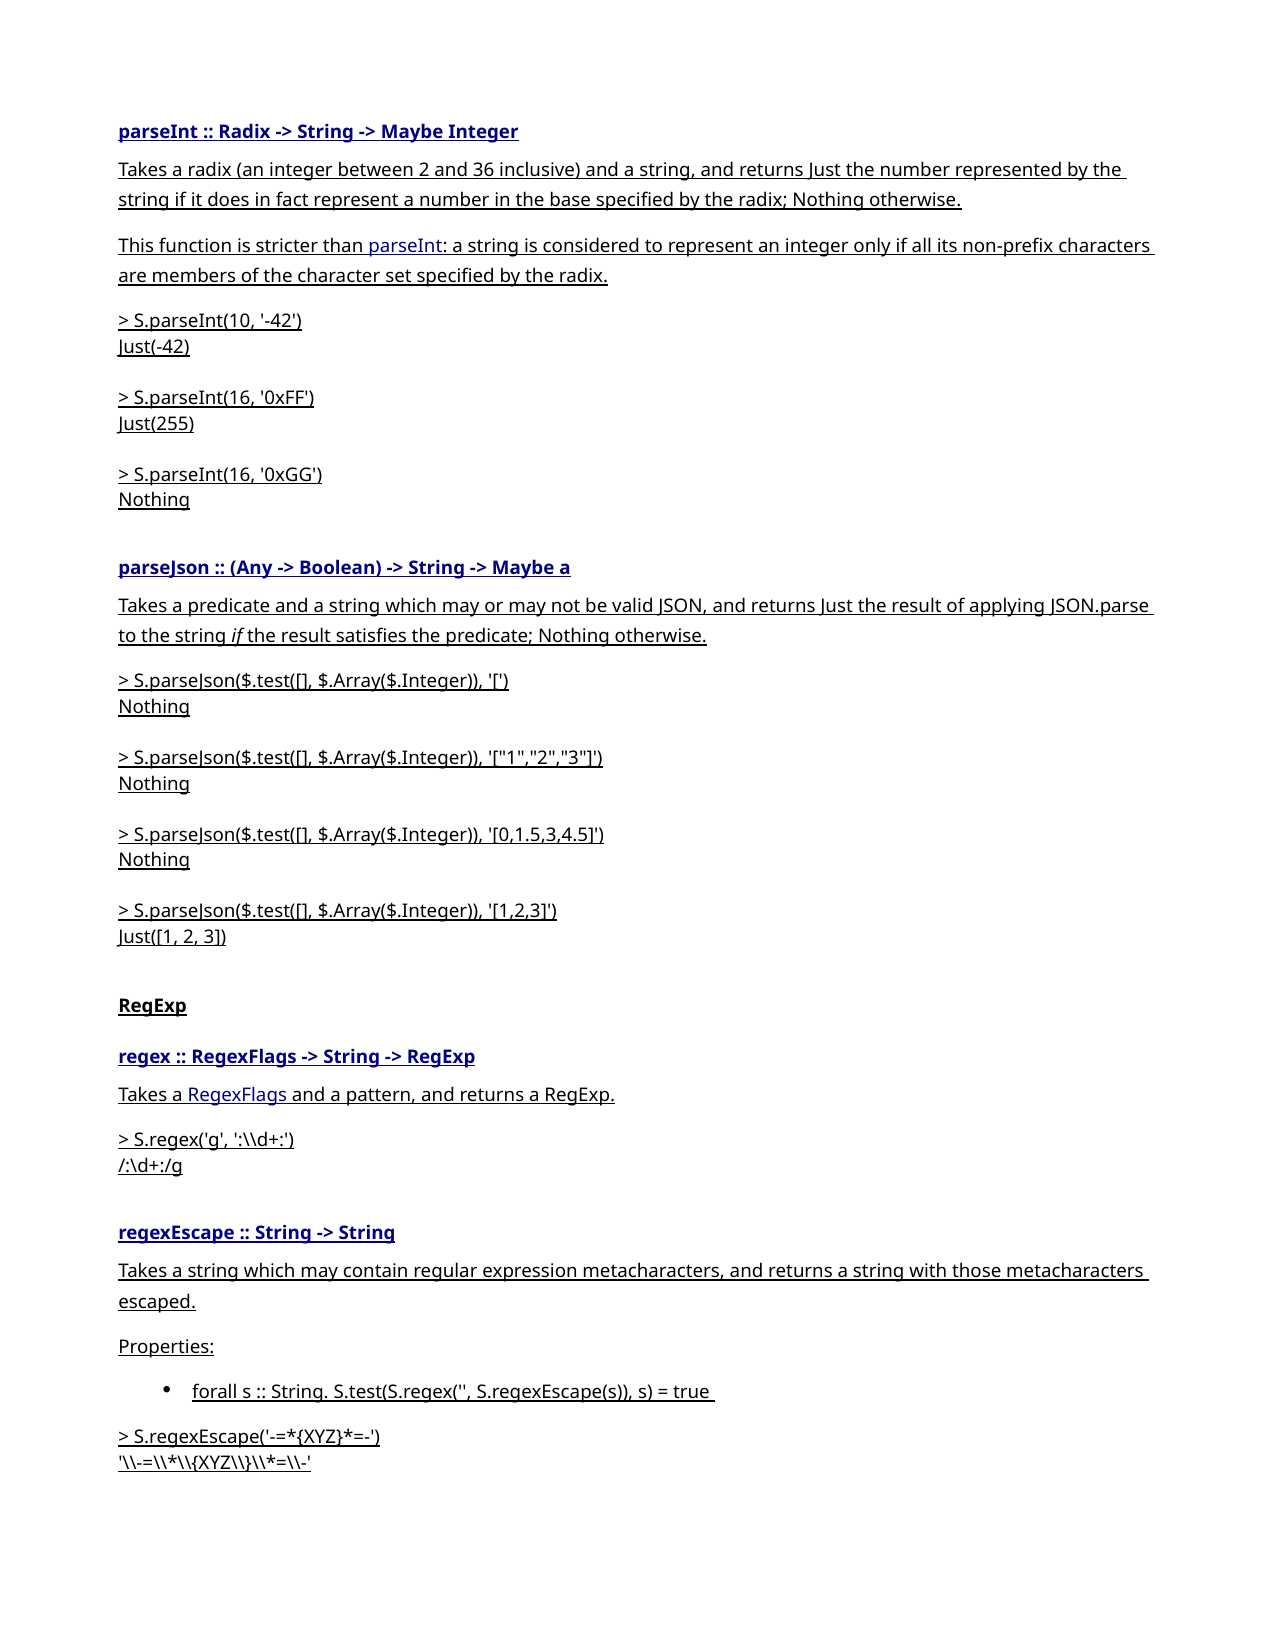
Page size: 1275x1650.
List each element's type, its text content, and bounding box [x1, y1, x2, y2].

text Just([1, 2, 3]) [118, 923, 1157, 948]
text > S.parseInt(10, '-42') [118, 308, 1157, 333]
text > S.regexEscape('-=*{XYZ}*=-') [118, 1424, 1157, 1449]
text Takes a string which may contain regular expression metacharacters, and returns a string with those metacharacters escaped. [118, 1257, 1157, 1313]
subtitle regex :: RegexFlags -⁠> String -⁠> RegExp [118, 1043, 1157, 1069]
text Nothing [118, 486, 1157, 512]
subtitle parseJson :: (Any -⁠> Boolean) -⁠> String -⁠> Maybe a [118, 554, 1157, 579]
text > S.parseInt(16, '0xFF') [118, 384, 1157, 410]
text Just(255) [118, 410, 1157, 435]
subtitle regexEscape :: String -⁠> String [118, 1219, 1157, 1245]
text > S.parseJson($.test([], $.Array($.Integer)), '[') [118, 668, 1157, 693]
list forall s :: String. S.test(S.regex('', S.regexEscape(s)), s) = true [162, 1378, 1157, 1404]
text > S.parseJson($.test([], $.Array($.Integer)), '[0,1.5,3,4.5]') [118, 821, 1157, 846]
text This function is stricter than parseInt: a string is considered to represent an integer only if all its non-prefix characters are members of the character set specified by the radix. [118, 232, 1157, 288]
text Takes a predicate and a string which may or may not be valid JSON, and returns Just the result of applying JSON.parse to the string if the result satisfies the predicate; Nothing otherwise. [118, 592, 1157, 648]
text Just(-42) [118, 333, 1157, 359]
text Takes a RegexFlags and a pattern, and returns a RegExp. [118, 1081, 1157, 1107]
subtitle RegExp [118, 993, 1157, 1018]
text Properties: [118, 1333, 1157, 1359]
text > S.parseJson($.test([], $.Array($.Integer)), '[1,2,3]') [118, 897, 1157, 923]
text Nothing [118, 693, 1157, 719]
subtitle parseInt :: Radix -⁠> String -⁠> Maybe Integer [118, 118, 1157, 144]
text Nothing [118, 846, 1157, 872]
text > S.parseJson($.test([], $.Array($.Integer)), '["1","2","3"]') [118, 744, 1157, 770]
text > S.regex('g', ':\\d+:') [118, 1126, 1157, 1152]
text > S.parseInt(16, '0xGG') [118, 461, 1157, 486]
text /:\d+:/g [118, 1152, 1157, 1177]
text Nothing [118, 770, 1157, 795]
text Takes a radix (an integer between 2 and 36 inclusive) and a string, and returns Just the number represented by the string if it does in fact represent a number in the base specified by the radix; Nothing otherwise. [118, 156, 1157, 212]
text '\\-=\\*\\{XYZ\\}\\*=\\-' [118, 1449, 1157, 1475]
